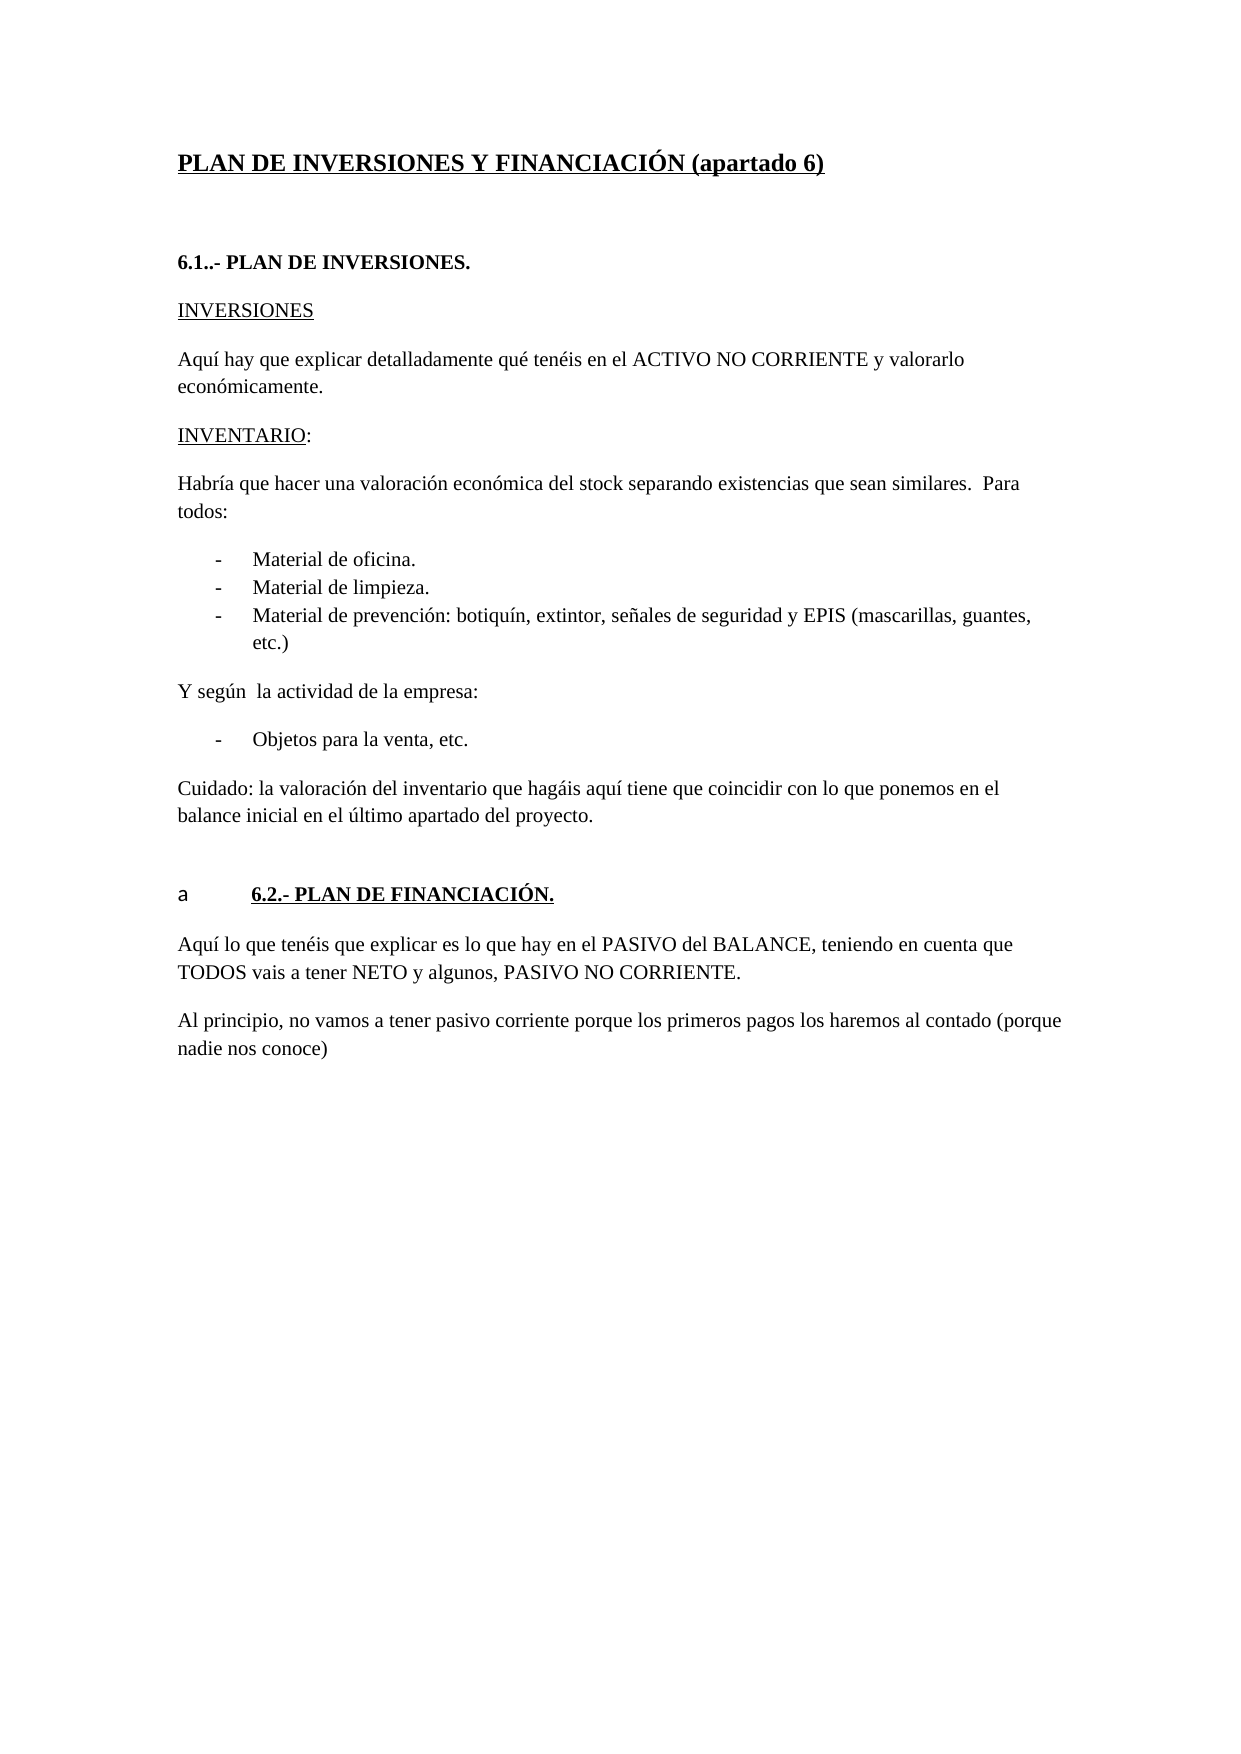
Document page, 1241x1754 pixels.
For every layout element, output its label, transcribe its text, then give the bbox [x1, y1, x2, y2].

text Habría que hacer una valoración económica del stock separando existencias que sean similares. Para todos: [177, 471, 1063, 523]
text Aquí hay que explicar detalladamente qué tenéis en el ACTIVO NO CORRIENTE y valorarlo económicamente. [177, 347, 1063, 398]
list Material de oficina. [215, 547, 1063, 571]
text Aquí lo que tenéis que explicar es lo que hay en el PASIVO del BALANCE, teniendo en cuenta que TODOS vais a tener NETO y algunos, PASIVO NO CORRIENTE. [177, 932, 1063, 984]
list Material de prevención: botiquín, extintor, señales de seguridad y EPIS (mascarillas, guantes, etc.) [215, 602, 1063, 654]
text INVENTARIO: [177, 423, 1063, 447]
text Y según la actividad de la empresa: [177, 678, 1063, 703]
text Cuidado: la valoración del inventario que hagáis aquí tiene que coincidir con lo que ponemos en el balance inicial en el último apartado del proyecto. [177, 775, 1063, 827]
text INVERSIONES [177, 298, 1063, 322]
text 6.1..- PLAN DE INVERSIONES. [177, 250, 1063, 274]
text PLAN DE INVERSIONES Y FINANCIACIÓN (apartado 6) [177, 148, 1063, 176]
list 6.2.- PLAN DE FINANCIACIÓN. [177, 879, 1063, 907]
text Al principio, no vamos a tener pasivo corriente porque los primeros pagos los haremos al contado (porque nadie nos conoce) [177, 1008, 1063, 1060]
list Objetos para la venta, etc. [215, 727, 1063, 751]
list Material de limpieza. [215, 575, 1063, 599]
